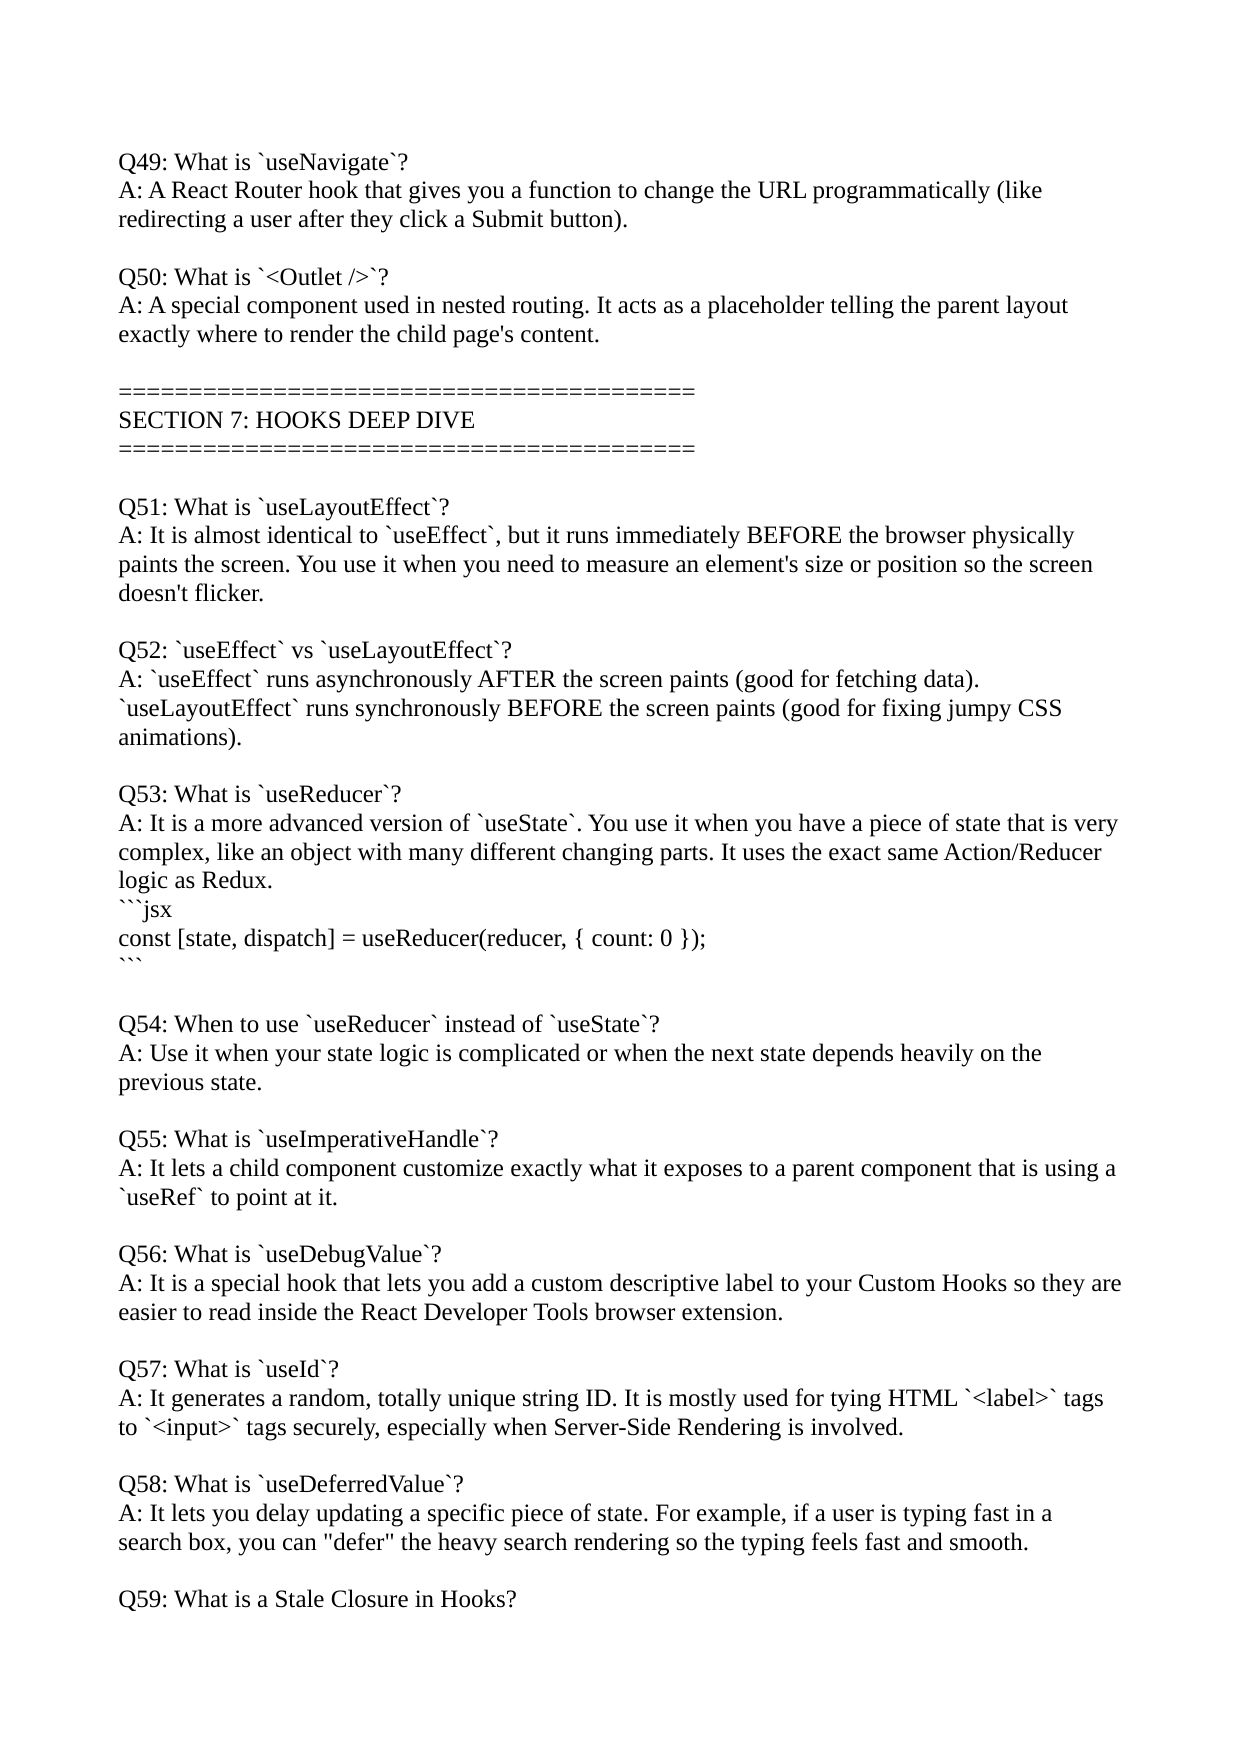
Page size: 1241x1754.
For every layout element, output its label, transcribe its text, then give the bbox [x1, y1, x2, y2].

text A: It generates a random, totally unique string ID. It is mostly used for tying HTML `<label>` tags to `<input>` tags securely, especially when Server-Side Rendering is involved. [118, 1383, 1122, 1441]
text Q57: What is `useId`? [118, 1354, 1122, 1383]
text A: It is almost identical to `useEffect`, but it runs immediately BEFORE the browser physically paints the screen. You use it when you need to measure an element's size or position so the screen doesn't flicker. [118, 521, 1122, 607]
text ```jsx [118, 894, 1122, 923]
text ========================================= [118, 377, 1122, 406]
text Q55: What is `useImperativeHandle`? [118, 1124, 1122, 1153]
text ``` [118, 952, 1122, 981]
text A: `useEffect` runs asynchronously AFTER the screen paints (good for fetching data). `useLayoutEffect` runs synchronously BEFORE the screen paints (good for fixing jumpy CSS animations). [118, 664, 1122, 751]
text A: It is a more advanced version of `useState`. You use it when you have a piece of state that is very complex, like an object with many different changing parts. It uses the exact same Action/Reducer logic as Redux. [118, 808, 1122, 894]
text ========================================= [118, 434, 1122, 463]
text Q51: What is `useLayoutEffect`? [118, 492, 1122, 521]
text A: It lets a child component customize exactly what it exposes to a parent component that is using a `useRef` to point at it. [118, 1153, 1122, 1211]
text A: Use it when your state logic is complicated or when the next state depends heavily on the previous state. [118, 1038, 1122, 1096]
text Q49: What is `useNavigate`? [118, 147, 1122, 176]
text Q50: What is `<Outlet />`? [118, 262, 1122, 291]
text Q56: What is `useDebugValue`? [118, 1239, 1122, 1268]
text Q53: What is `useReducer`? [118, 779, 1122, 808]
text SECTION 7: HOOKS DEEP DIVE [118, 406, 1122, 434]
text const [state, dispatch] = useReducer(reducer, { count: 0 }); [118, 923, 1122, 952]
text Q58: What is `useDeferredValue`? [118, 1469, 1122, 1498]
text A: It lets you delay updating a specific piece of state. For example, if a user is typing fast in a search box, you can "defer" the heavy search rendering so the typing feels fast and smooth. [118, 1498, 1122, 1556]
text A: A special component used in nested routing. It acts as a placeholder telling the parent layout exactly where to render the child page's content. [118, 291, 1122, 348]
text A: It is a special hook that lets you add a custom descriptive label to your Custom Hooks so they are easier to read inside the React Developer Tools browser extension. [118, 1268, 1122, 1326]
text Q54: When to use `useReducer` instead of `useState`? [118, 1009, 1122, 1038]
text Q59: What is a Stale Closure in Hooks? [118, 1584, 1122, 1613]
text Q52: `useEffect` vs `useLayoutEffect`? [118, 636, 1122, 664]
text A: A React Router hook that gives you a function to change the URL programmatically (like redirecting a user after they click a Submit button). [118, 176, 1122, 233]
